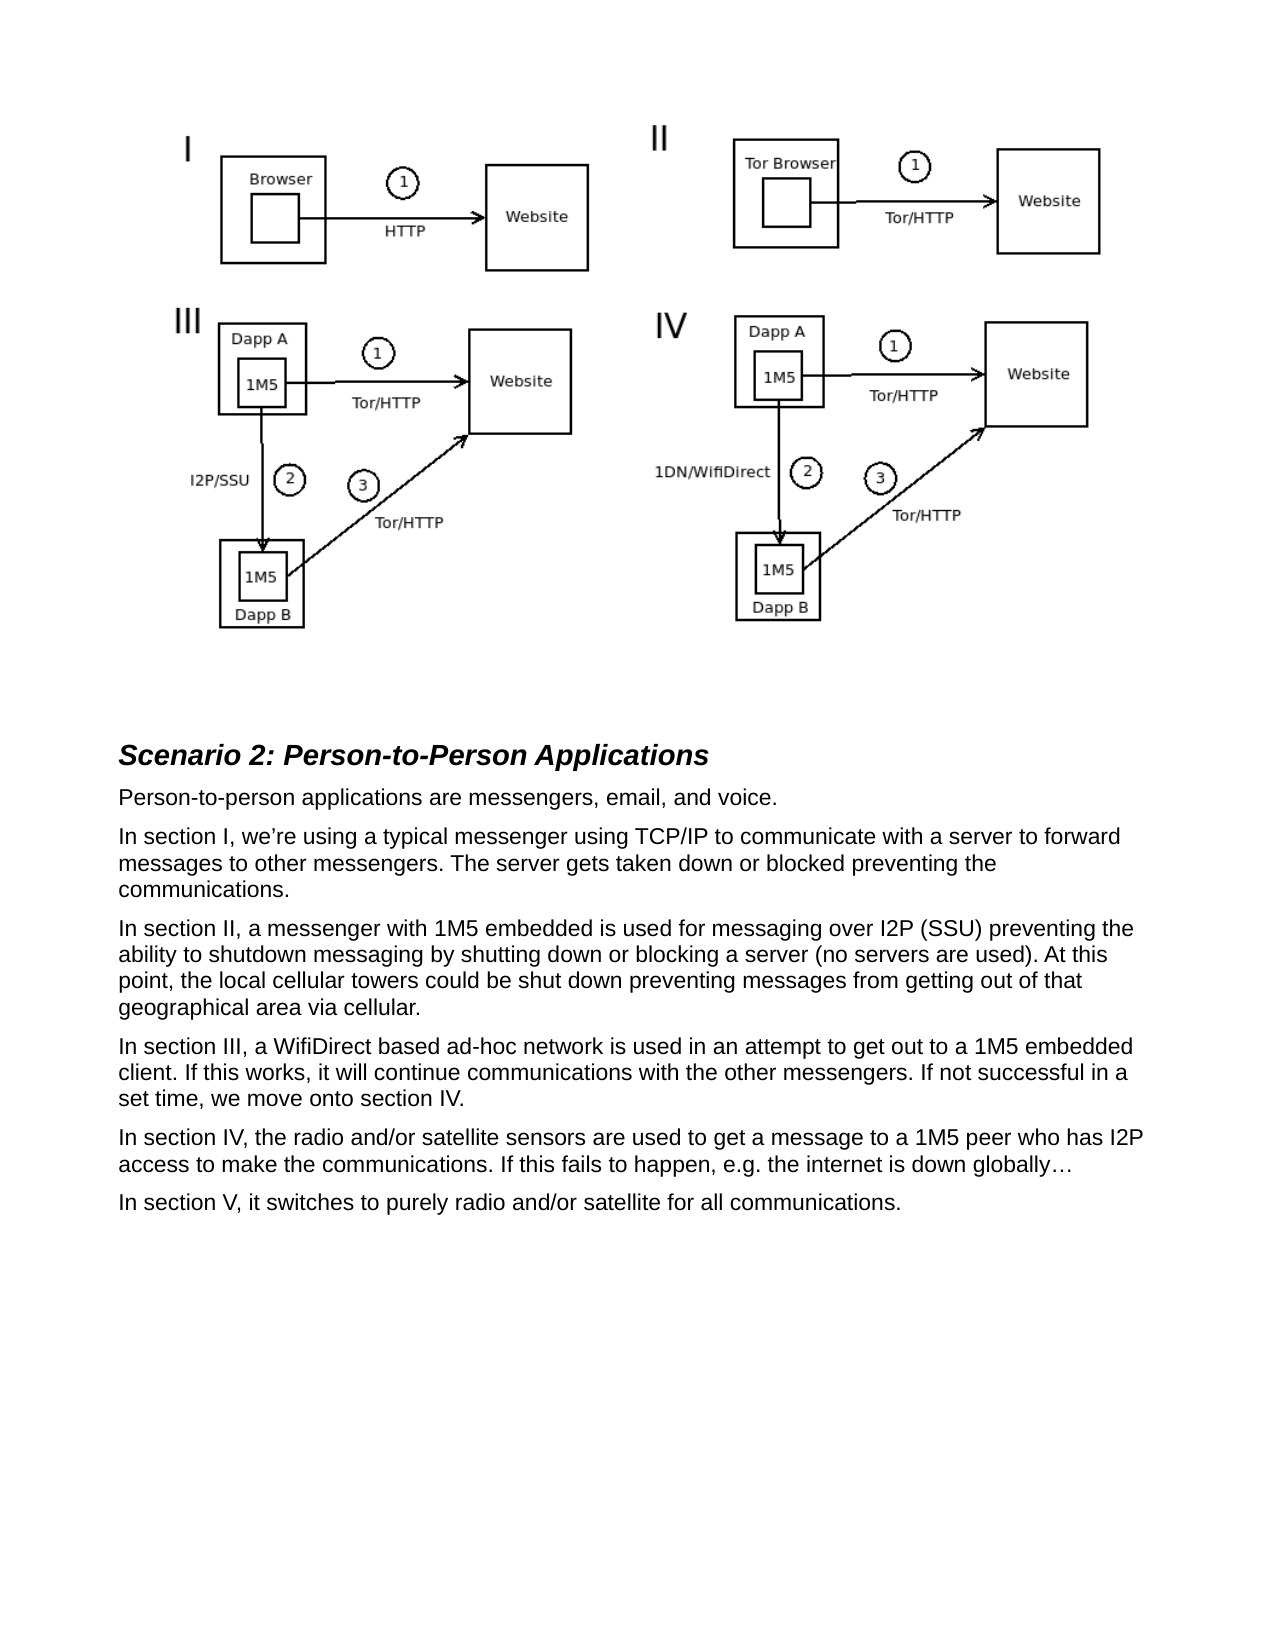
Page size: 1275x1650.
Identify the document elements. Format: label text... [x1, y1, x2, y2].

text In section II, a messenger with 1M5 embedded is used for messaging over I2P (SSU) preventing the ability to shutdown messaging by shutting down or blocking a server (no servers are used). At this point, the local cellular towers could be shut down preventing messages from getting out of that geographical area via cellular. [118, 915, 1157, 1020]
text In section IV, the radio and/or satellite sensors are used to get a message to a 1M5 peer who has I2P access to make the communications. If this fails to happen, e.g. the internet is down globally… [118, 1124, 1157, 1177]
text Person-to-person applications are messengers, email, and voice. [118, 784, 1157, 811]
text In section I, we’re using a typical messenger using TCP/IP to communicate with a server to forward messages to other messengers. The server gets taken down or blocked preventing the communications. [118, 823, 1157, 902]
text In section III, a WifiDirect based ad-hoc network is used in an attempt to get out to a 1M5 embedded client. If this works, it will continue communications with the other messengers. If not successful in a set time, we move onto section IV. [118, 1033, 1157, 1112]
text In section V, it switches to purely radio and/or satellite for all communications. [118, 1189, 1157, 1216]
picture [172, 118, 1103, 631]
subtitle Scenario 2: Person-to-Person Applications [118, 738, 1157, 772]
